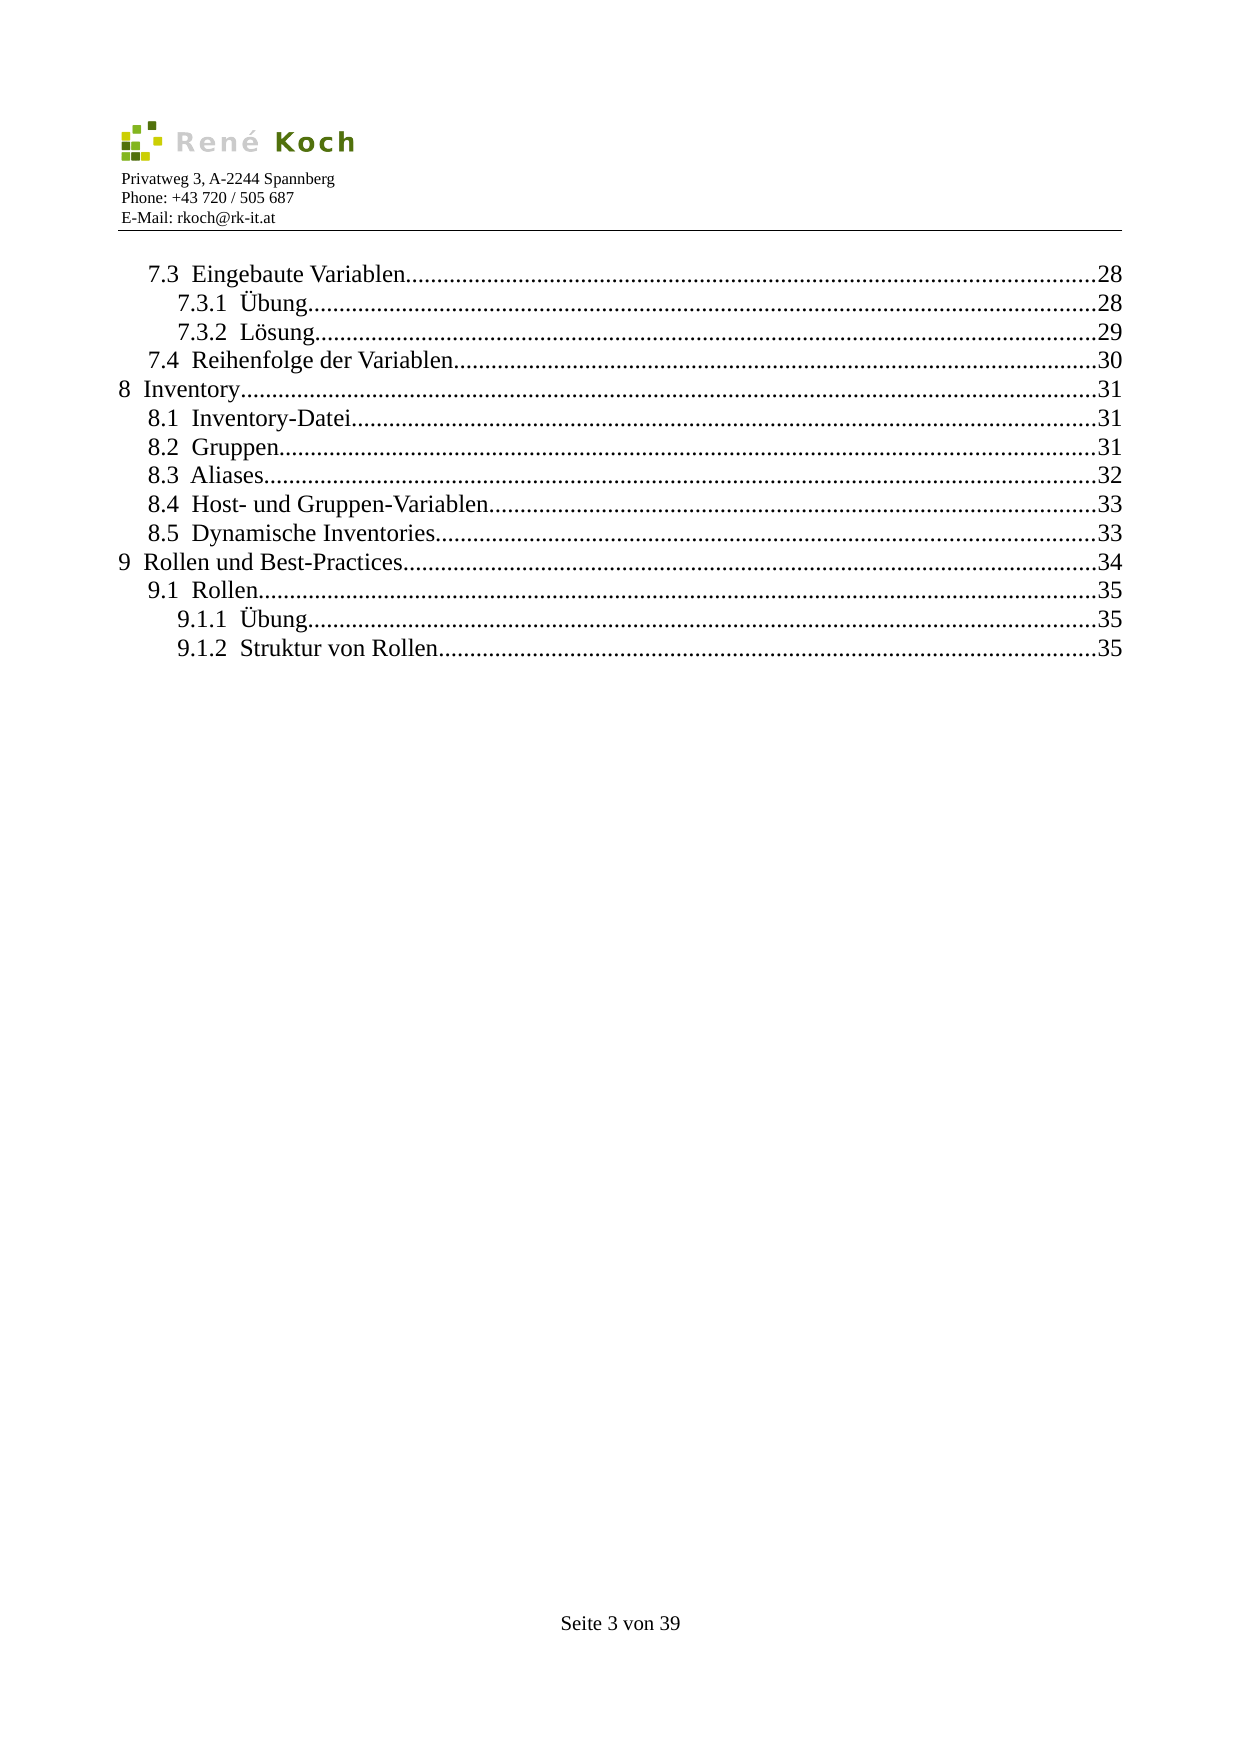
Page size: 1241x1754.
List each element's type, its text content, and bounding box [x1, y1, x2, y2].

text 9.1.1 Übung 35 [177, 604, 1122, 633]
text 9 Rollen und Best-Practices 34 [118, 547, 1122, 575]
text 7.4 Reihenfolge der Variablen 30 [148, 345, 1122, 374]
text 8 Inventory 31 [118, 374, 1122, 403]
text 8.1 Inventory-Datei 31 [148, 403, 1122, 432]
text 8.3 Aliases 32 [148, 460, 1122, 489]
text 7.3.2 Lösung 29 [177, 317, 1122, 345]
text 8.5 Dynamische Inventories 33 [148, 518, 1122, 547]
text 8.2 Gruppen 31 [148, 432, 1122, 460]
text 9.1 Rollen 35 [148, 575, 1122, 604]
text 9.1.2 Struktur von Rollen 35 [177, 633, 1122, 662]
text 8.4 Host- und Gruppen-Variablen 33 [148, 489, 1122, 518]
picture [121, 121, 354, 161]
text 7.3 Eingebaute Variablen 28 [148, 259, 1122, 288]
text 7.3.1 Übung 28 [177, 288, 1122, 317]
